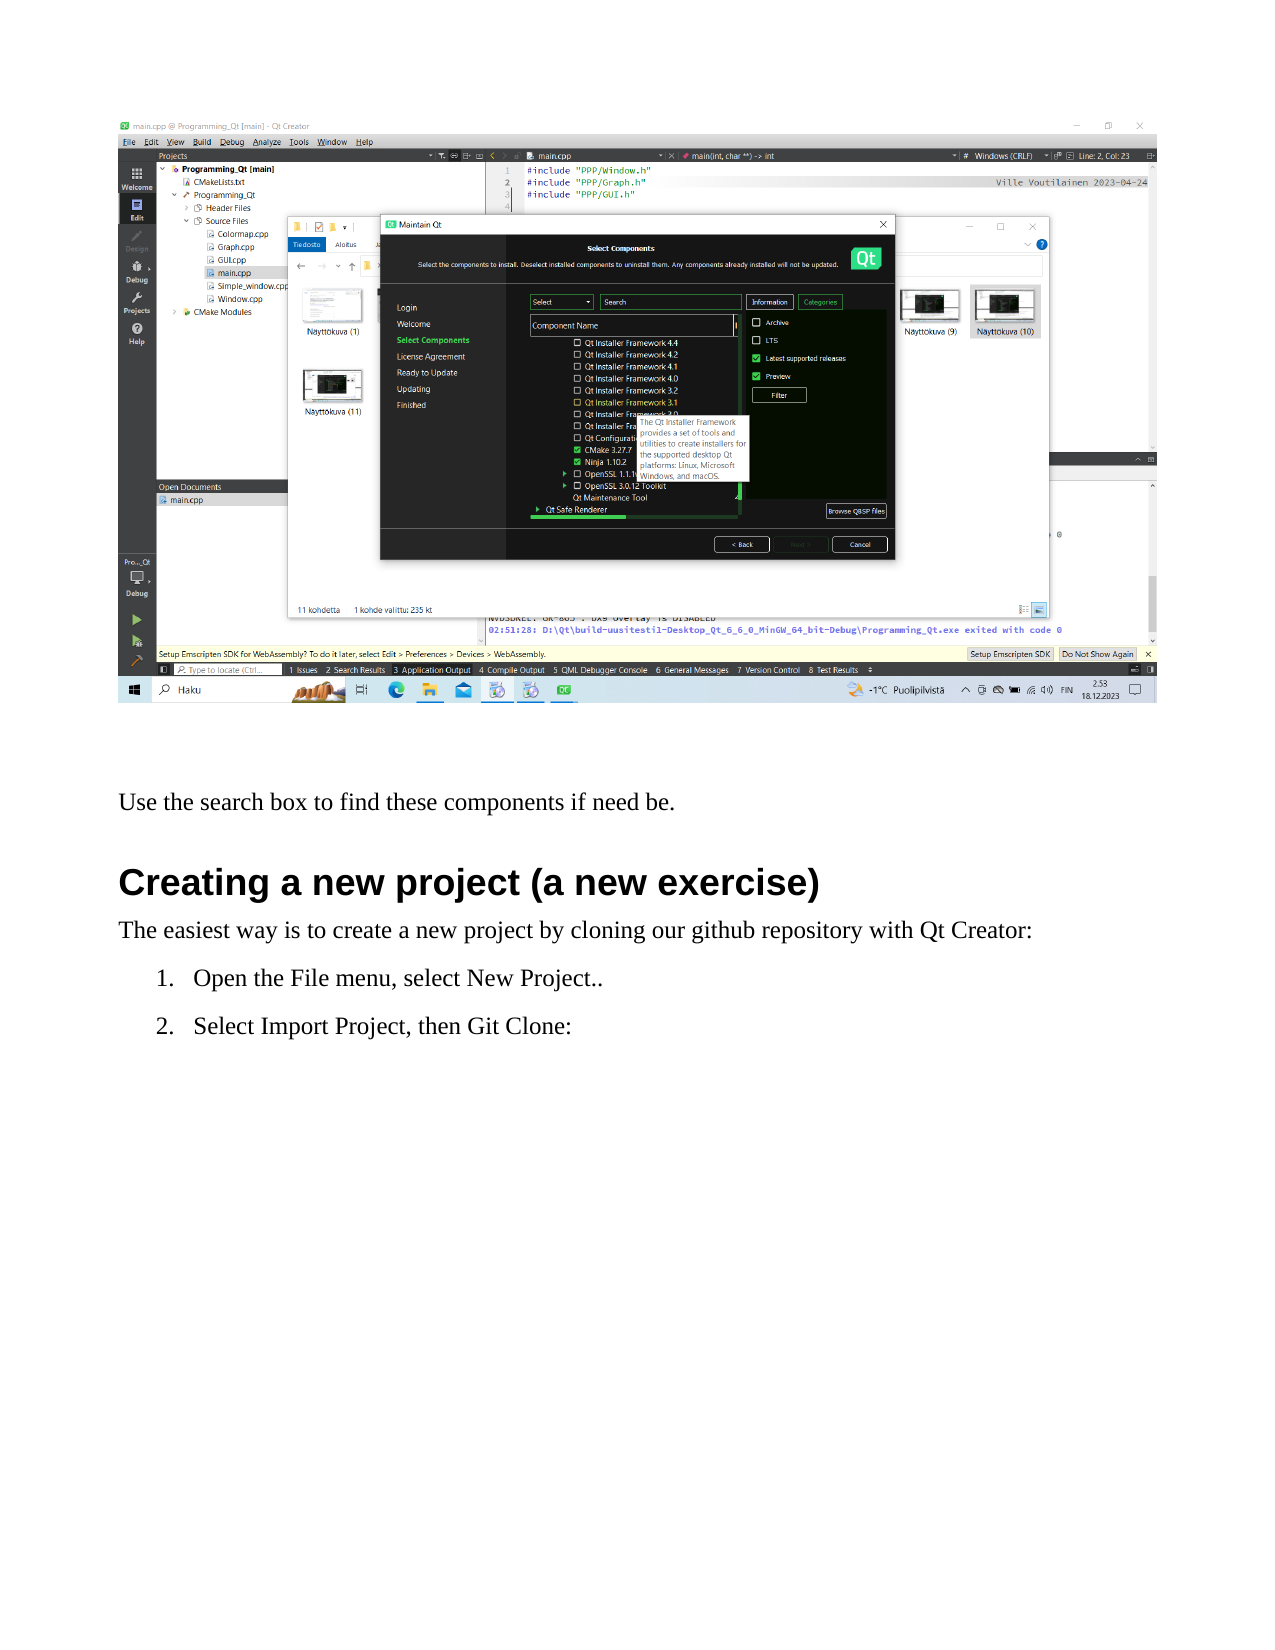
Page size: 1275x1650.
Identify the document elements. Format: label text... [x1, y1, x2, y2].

text The easiest way is to create a new project by cloning our github repository with Qt Creator: [118, 916, 1157, 944]
text Use the search box to find these components if need be. [118, 754, 1157, 816]
list Open the File menu, select New Project.. [156, 963, 1157, 992]
subtitle Creating a new project (a new exercise) [118, 860, 1157, 903]
list Select Import Project, then Git Clone: [156, 1011, 1157, 1039]
picture [118, 118, 1157, 703]
